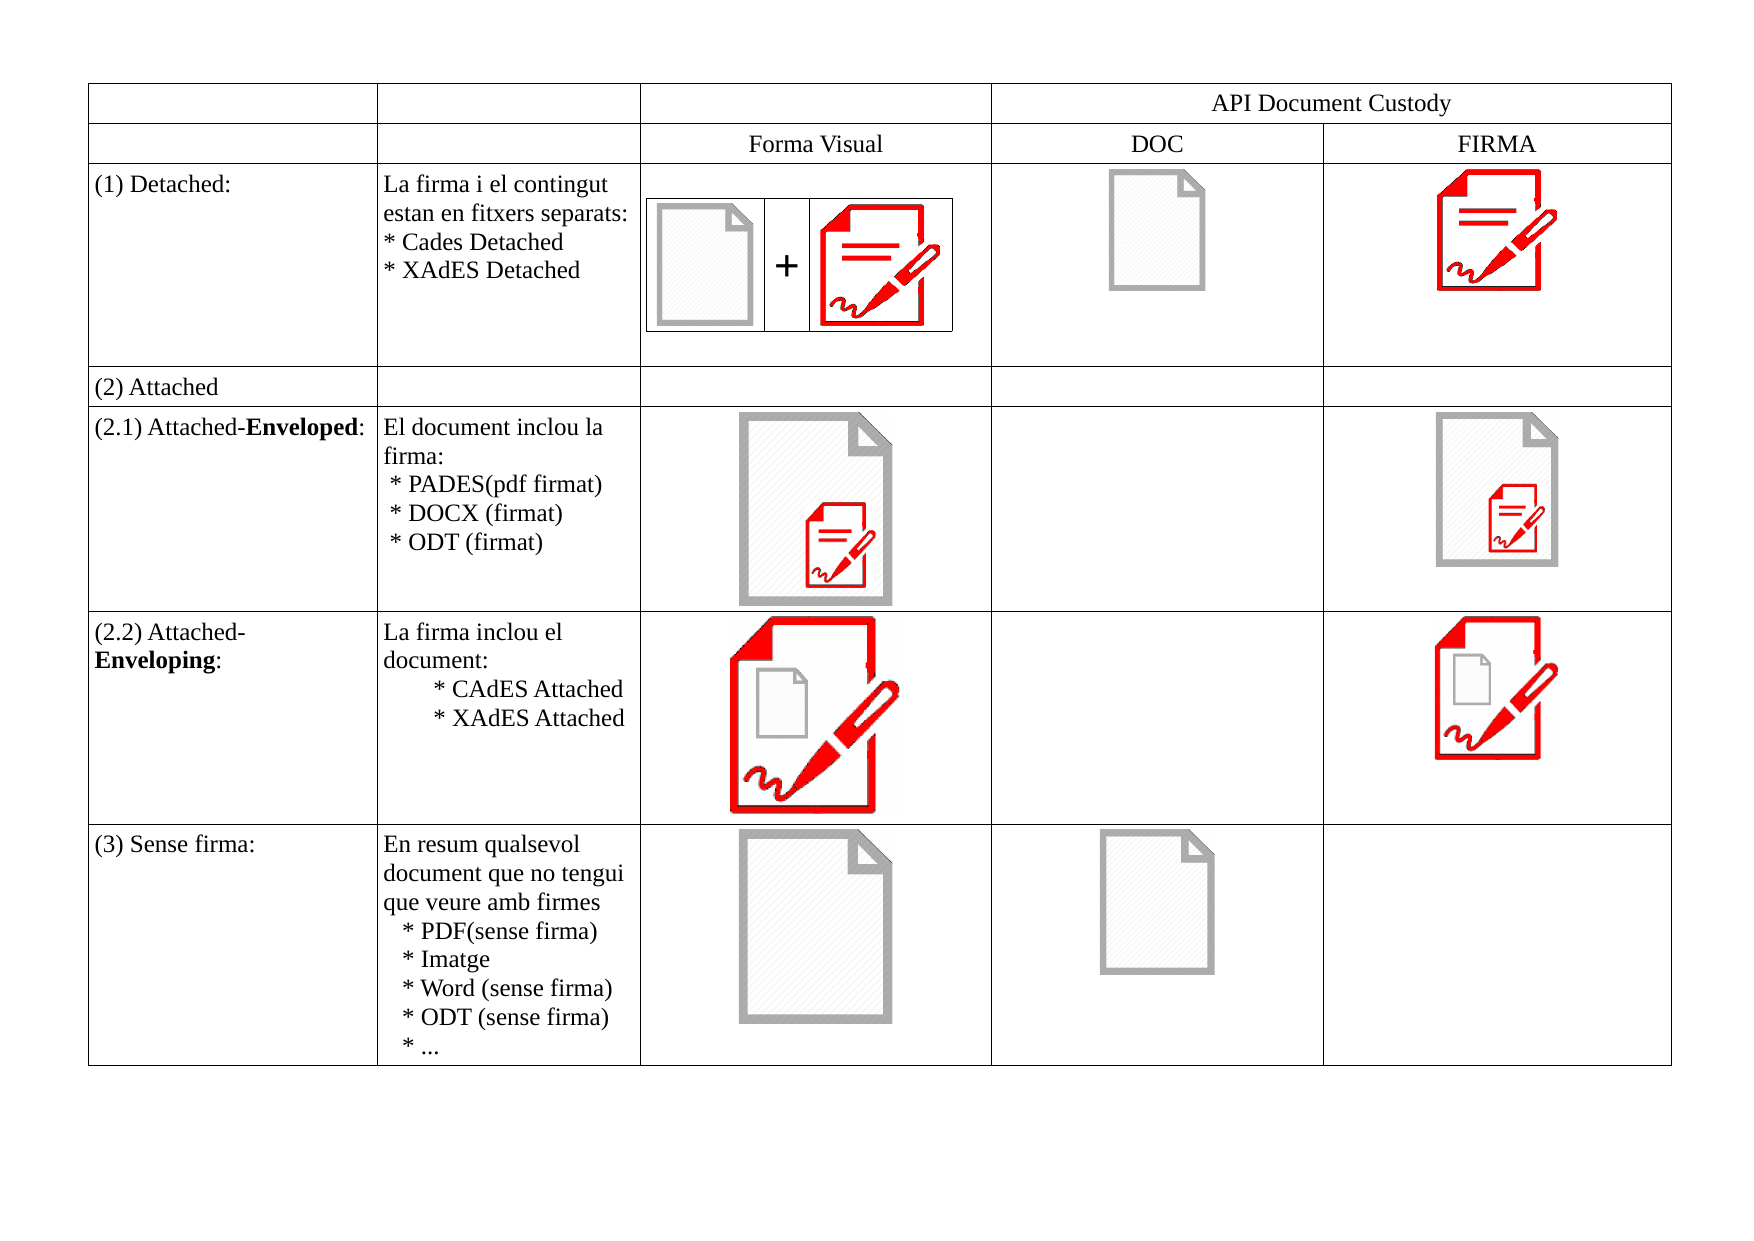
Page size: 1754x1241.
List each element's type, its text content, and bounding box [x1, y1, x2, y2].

table_cell [641, 825, 991, 1065]
table_cell [1324, 612, 1671, 824]
table_cell La firma i el contingut estan en fitxers separats: * Cades Detached * XAdES Detached [378, 164, 640, 366]
table_cell [641, 612, 991, 824]
table_cell El document inclou la firma: * PADES(pdf firmat) * DOCX (firmat) * ODT (firmat) [378, 407, 640, 611]
table_cell [378, 124, 640, 163]
picture [739, 412, 893, 606]
table_cell [641, 367, 991, 406]
table_cell (2.2) Attached-Enveloping: [89, 612, 377, 824]
table_cell (1) Detached: [89, 164, 377, 366]
table_cell [1324, 367, 1671, 406]
picture [1108, 169, 1206, 291]
picture [1437, 169, 1558, 291]
table_cell Forma Visual [641, 124, 991, 163]
picture [1434, 616, 1560, 763]
table_header API Document Custody [992, 84, 1671, 123]
table_cell [378, 367, 640, 406]
table_header [89, 84, 377, 123]
table_cell [992, 825, 1323, 1065]
table_cell [641, 164, 991, 366]
picture [656, 203, 754, 326]
table_header [641, 84, 991, 123]
table_cell [1324, 825, 1671, 1065]
table_cell [992, 407, 1323, 611]
table_cell [1324, 164, 1671, 366]
table_cell [89, 124, 377, 163]
table_cell [1324, 407, 1671, 611]
picture [820, 204, 941, 326]
picture [738, 829, 893, 1024]
table_header [647, 199, 764, 331]
table_cell [641, 407, 991, 611]
table_cell DOC [992, 124, 1323, 163]
table_cell La firma inclou el document: * CAdES Attached * XAdES Attached [378, 612, 640, 824]
table_cell [992, 367, 1323, 406]
table_cell (2.1) Attached-Enveloped: [89, 407, 377, 611]
table_cell (3) Sense firma: [89, 825, 377, 1065]
table_cell En resum qualsevol document que no tengui que veure amb firmes * PDF(sense firma) * Imatge * Word (sense firma) * ODT (sense firma) * ... [378, 825, 640, 1065]
table_header [810, 199, 952, 331]
table_header + [765, 199, 809, 331]
picture [730, 616, 902, 818]
table_header [378, 84, 640, 123]
picture [1099, 829, 1215, 975]
picture [1435, 412, 1559, 567]
table_cell FIRMA [1324, 124, 1671, 163]
table_cell [992, 164, 1323, 366]
table_cell (2) Attached [89, 367, 377, 406]
table_cell [992, 612, 1323, 824]
